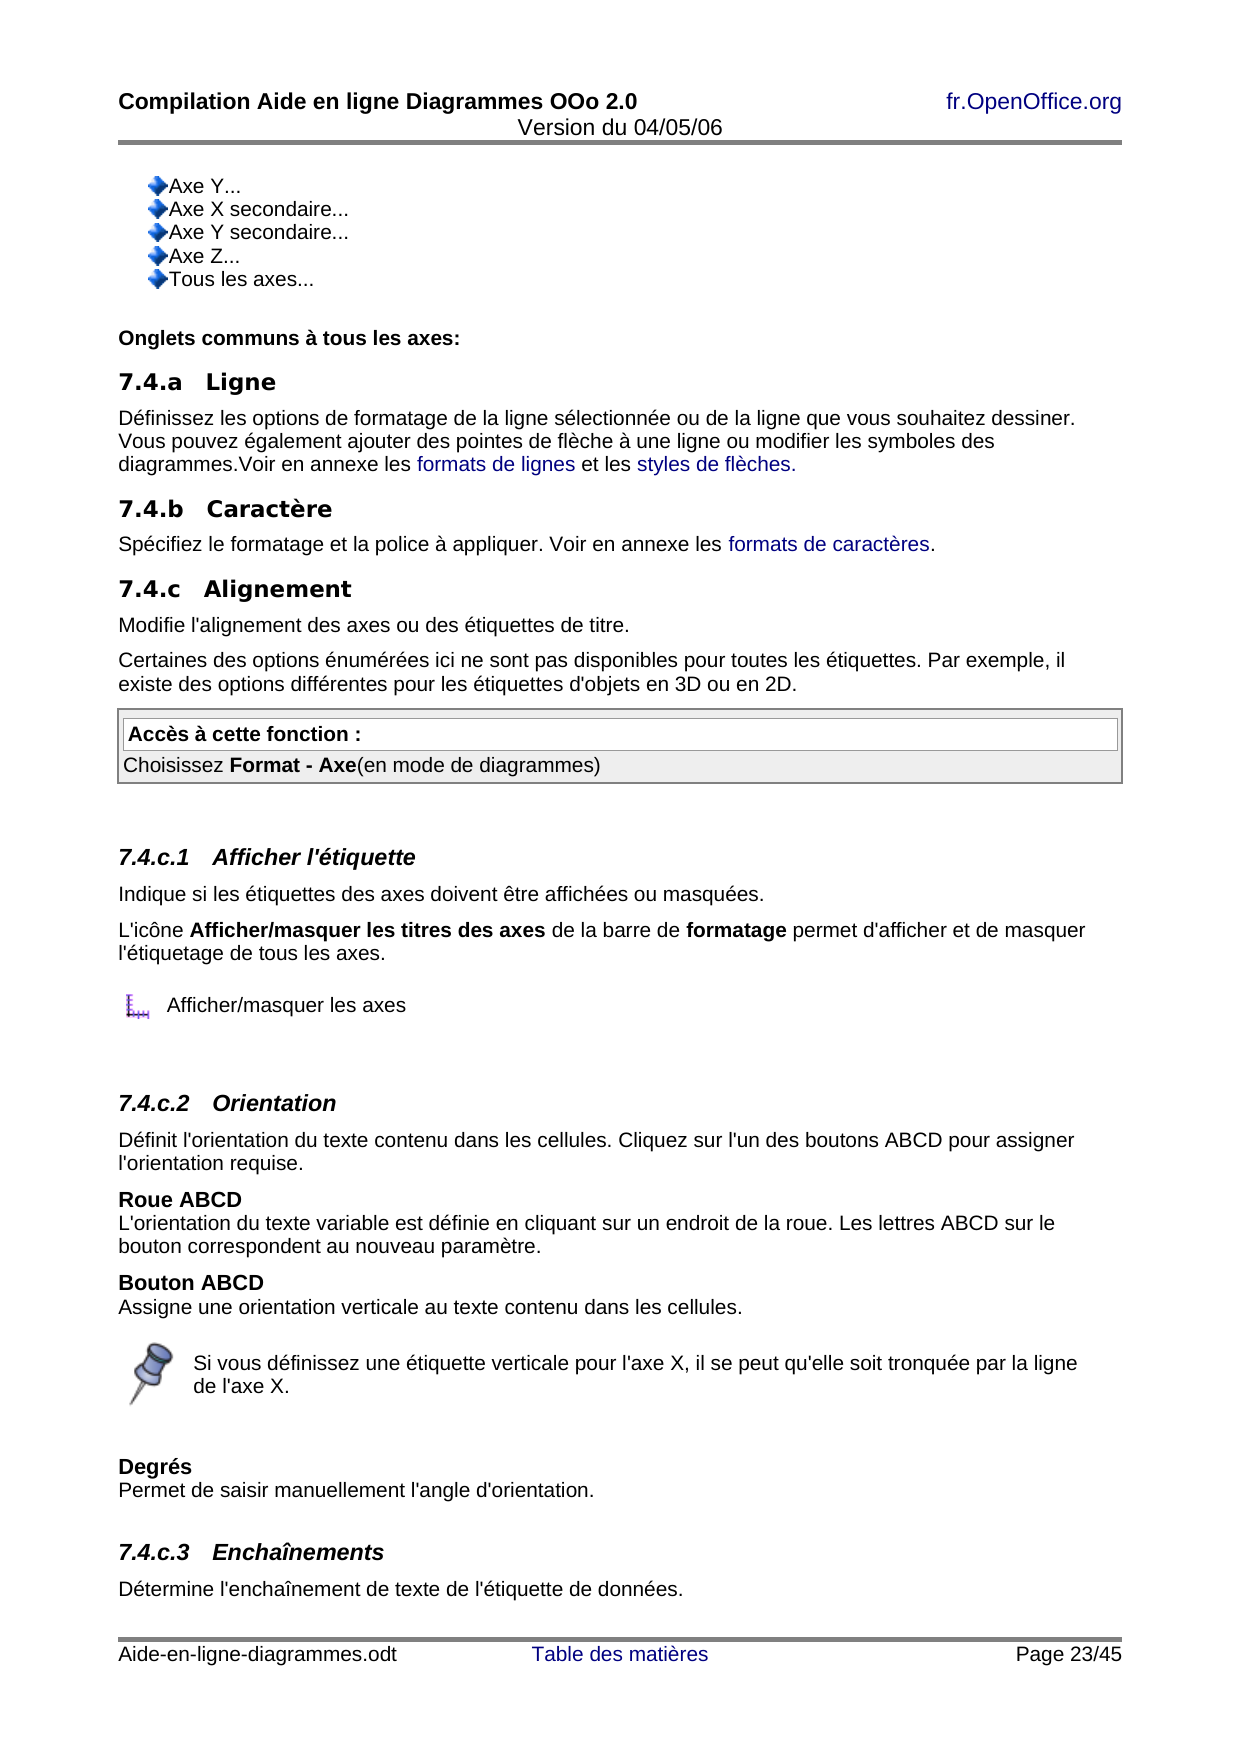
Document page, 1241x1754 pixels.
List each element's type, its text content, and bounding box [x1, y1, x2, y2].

text L'orientation du texte variable est définie en cliquant sur un endroit de la roue. Les lettres ABCD sur le bouton correspondent au nouveau paramètre. [118, 1212, 1122, 1258]
picture [126, 1342, 178, 1408]
text Définit l'orientation du texte contenu dans les cellules. Cliquez sur l'un des boutons ABCD pour assigner l'orientation requise. [118, 1128, 1122, 1175]
text Définissez les options de formatage de la ligne sélectionnée ou de la ligne que vous souhaitez dessiner. Vous pouvez également ajouter des pointes de flèche à une ligne ou modifier les symboles des diagrammes.Voir en annexe les formats de lignes et les styles de flèches. [118, 406, 1122, 476]
table_header [118, 1331, 185, 1418]
list Axe Z... [148, 244, 1122, 267]
text Détermine l'enchaînement de texte de l'étiquette de données. [118, 1578, 1122, 1601]
table_header Si vous définissez une étiquette verticale pour l'axe X, il se peut qu'elle soit tronquée par la ligne de l'axe X. [185, 1331, 1109, 1418]
text Onglets communs à tous les axes: [118, 326, 1122, 349]
subtitle Enchaînements [118, 1539, 1122, 1566]
subtitle Alignement [118, 576, 1122, 602]
text Permet de saisir manuellement l'angle d'orientation. [118, 1479, 1122, 1502]
subtitle Bouton ABCD [118, 1271, 1122, 1295]
subtitle Orientation [118, 1090, 1122, 1116]
subtitle Roue ABCD [118, 1187, 1122, 1212]
list Axe Y... [148, 174, 1122, 198]
list Axe X secondaire... [148, 198, 1122, 221]
text Indique si les étiquettes des axes doivent être affichées ou masquées. [118, 883, 1122, 906]
text Assigne une orientation verticale au texte contenu dans les cellules. [118, 1295, 1122, 1318]
subtitle Degrés [118, 1454, 1122, 1479]
text Modifie l'alignement des axes ou des étiquettes de titre. [118, 613, 1122, 636]
table_header Afficher/masquer les axes [159, 982, 494, 1029]
text L'icône Afficher/masquer les titres des axes de la barre de formatage permet d'afficher et de masquer l'étiquetage de tous les axes. [118, 919, 1122, 965]
subtitle Afficher l'étiquette [118, 844, 1122, 870]
list Axe Y secondaire... [148, 221, 1122, 244]
picture [148, 246, 168, 266]
text Certaines des options énumérées ici ne sont pas disponibles pour toutes les étiquettes. Par exemple, il existe des options différentes pour les étiquettes d'objets en 3D ou en 2D. [118, 649, 1122, 695]
table_header Accès à cette fonction : Choisissez Format - Axe(en mode de diagrammes) [119, 710, 1121, 782]
list Tous les axes... [148, 267, 1122, 291]
picture [148, 223, 168, 242]
picture [126, 993, 151, 1019]
picture [148, 269, 168, 289]
subtitle Caractère [118, 496, 1122, 522]
text Spécifiez le formatage et la police à appliquer. Voir en annexe les formats de caractères. [118, 533, 1122, 556]
picture [148, 199, 168, 219]
table_header [118, 982, 159, 1029]
subtitle Ligne [118, 369, 1122, 396]
picture [148, 176, 168, 196]
